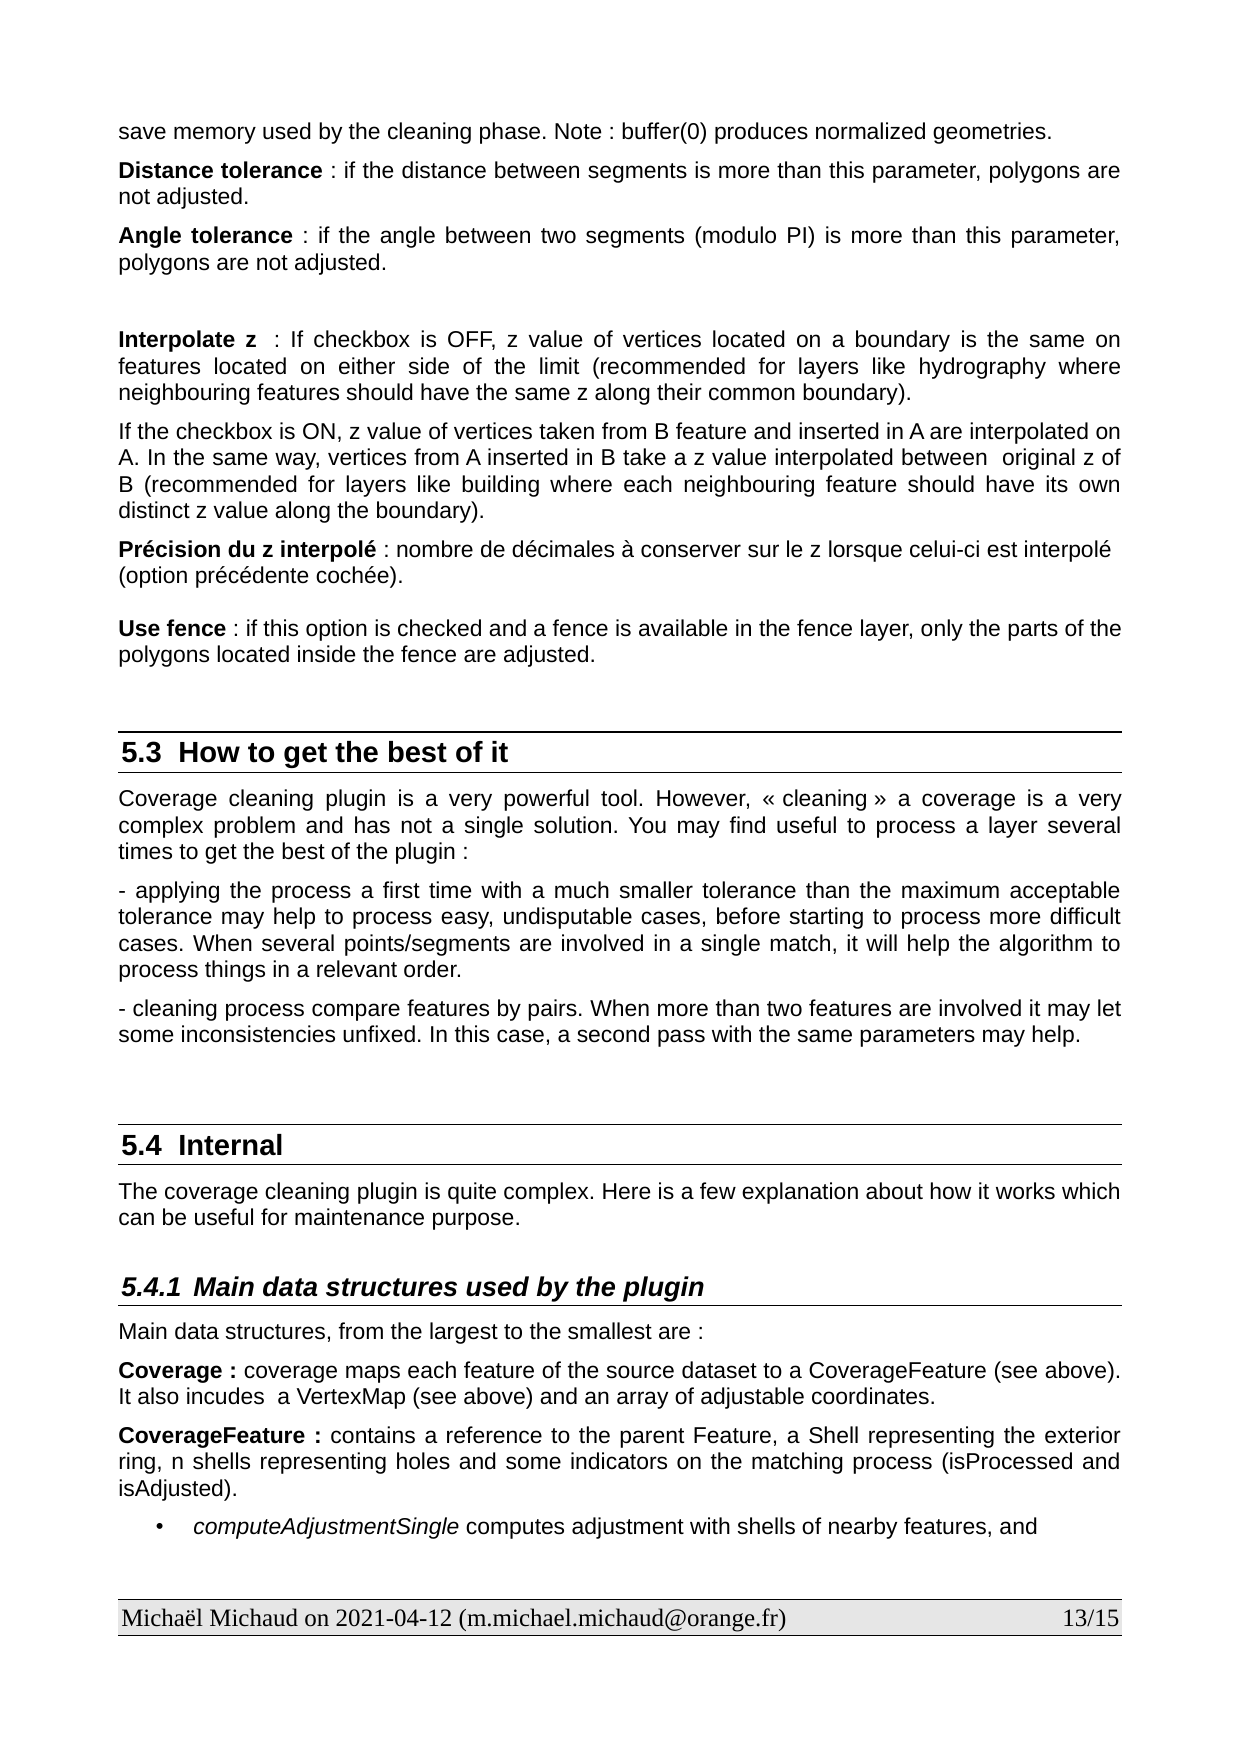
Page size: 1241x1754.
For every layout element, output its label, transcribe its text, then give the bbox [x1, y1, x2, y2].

text The coverage cleaning plugin is quite complex. Here is a few explanation about how it works which can be useful for maintenance purpose. [118, 1178, 1122, 1231]
text If the checkbox is ON, z value of vertices taken from B feature and inserted in A are interpolated on A. In the same way, vertices from A inserted in B take a z value interpolated between original z of B (recommended for layers like building where each neighbouring feature should have its own distinct z value along the boundary). [118, 418, 1122, 523]
subtitle How to get the best of it [118, 733, 1122, 772]
text Distance tolerance : if the distance between segments is more than this parameter, polygons are not adjusted. [118, 157, 1122, 210]
text CoverageFeature : contains a reference to the parent Feature, a Shell representing the exterior ring, n shells representing holes and some indicators on the matching process (isProcessed and isAdjusted). [118, 1422, 1122, 1501]
text Interpolate z : If checkbox is OFF, z value of vertices located on a boundary is the same on features located on either side of the limit (recommended for layers like hydrography where neighbouring features should have the same z along their common boundary). [118, 326, 1122, 405]
text Précision du z interpolé : nombre de décimales à conserver sur le z lorsque celui-ci est interpolé (option précédente cochée). [118, 536, 1122, 588]
text Angle tolerance : if the angle between two segments (modulo PI) is more than this parameter, polygons are not adjusted. [118, 222, 1122, 275]
text Coverage cleaning plugin is a very powerful tool. However, « cleaning » a coverage is a very complex problem and has not a single solution. You may find useful to process a layer several times to get the best of the plugin : [118, 785, 1122, 864]
text - applying the process a first time with a much smaller tolerance than the maximum acceptable tolerance may help to process easy, undisputable cases, before starting to process more difficult cases. When several points/segments are involved in a single match, it will help the algorithm to process things in a relevant order. [118, 877, 1122, 982]
text Use fence : if this option is checked and a fence is available in the fence layer, only the parts of the polygons located inside the fence are adjusted. [118, 615, 1122, 667]
subtitle Main data structures used by the plugin [118, 1268, 1122, 1305]
text Coverage : coverage maps each feature of the source dataset to a CoverageFeature (see above). It also incudes a VertexMap (see above) and an array of adjustable coordinates. [118, 1357, 1122, 1409]
list computeAdjustmentSingle computes adjustment with shells of nearby features, and [156, 1513, 1122, 1540]
text Main data structures, from the largest to the smallest are : [118, 1318, 1122, 1344]
text save memory used by the cleaning phase. Note : buffer(0) produces normalized geometries. [118, 118, 1122, 144]
text - cleaning process compare features by pairs. When more than two features are involved it may let some inconsistencies unfixed. In this case, a second pass with the same parameters may help. [118, 995, 1122, 1047]
subtitle Internal [118, 1125, 1122, 1164]
